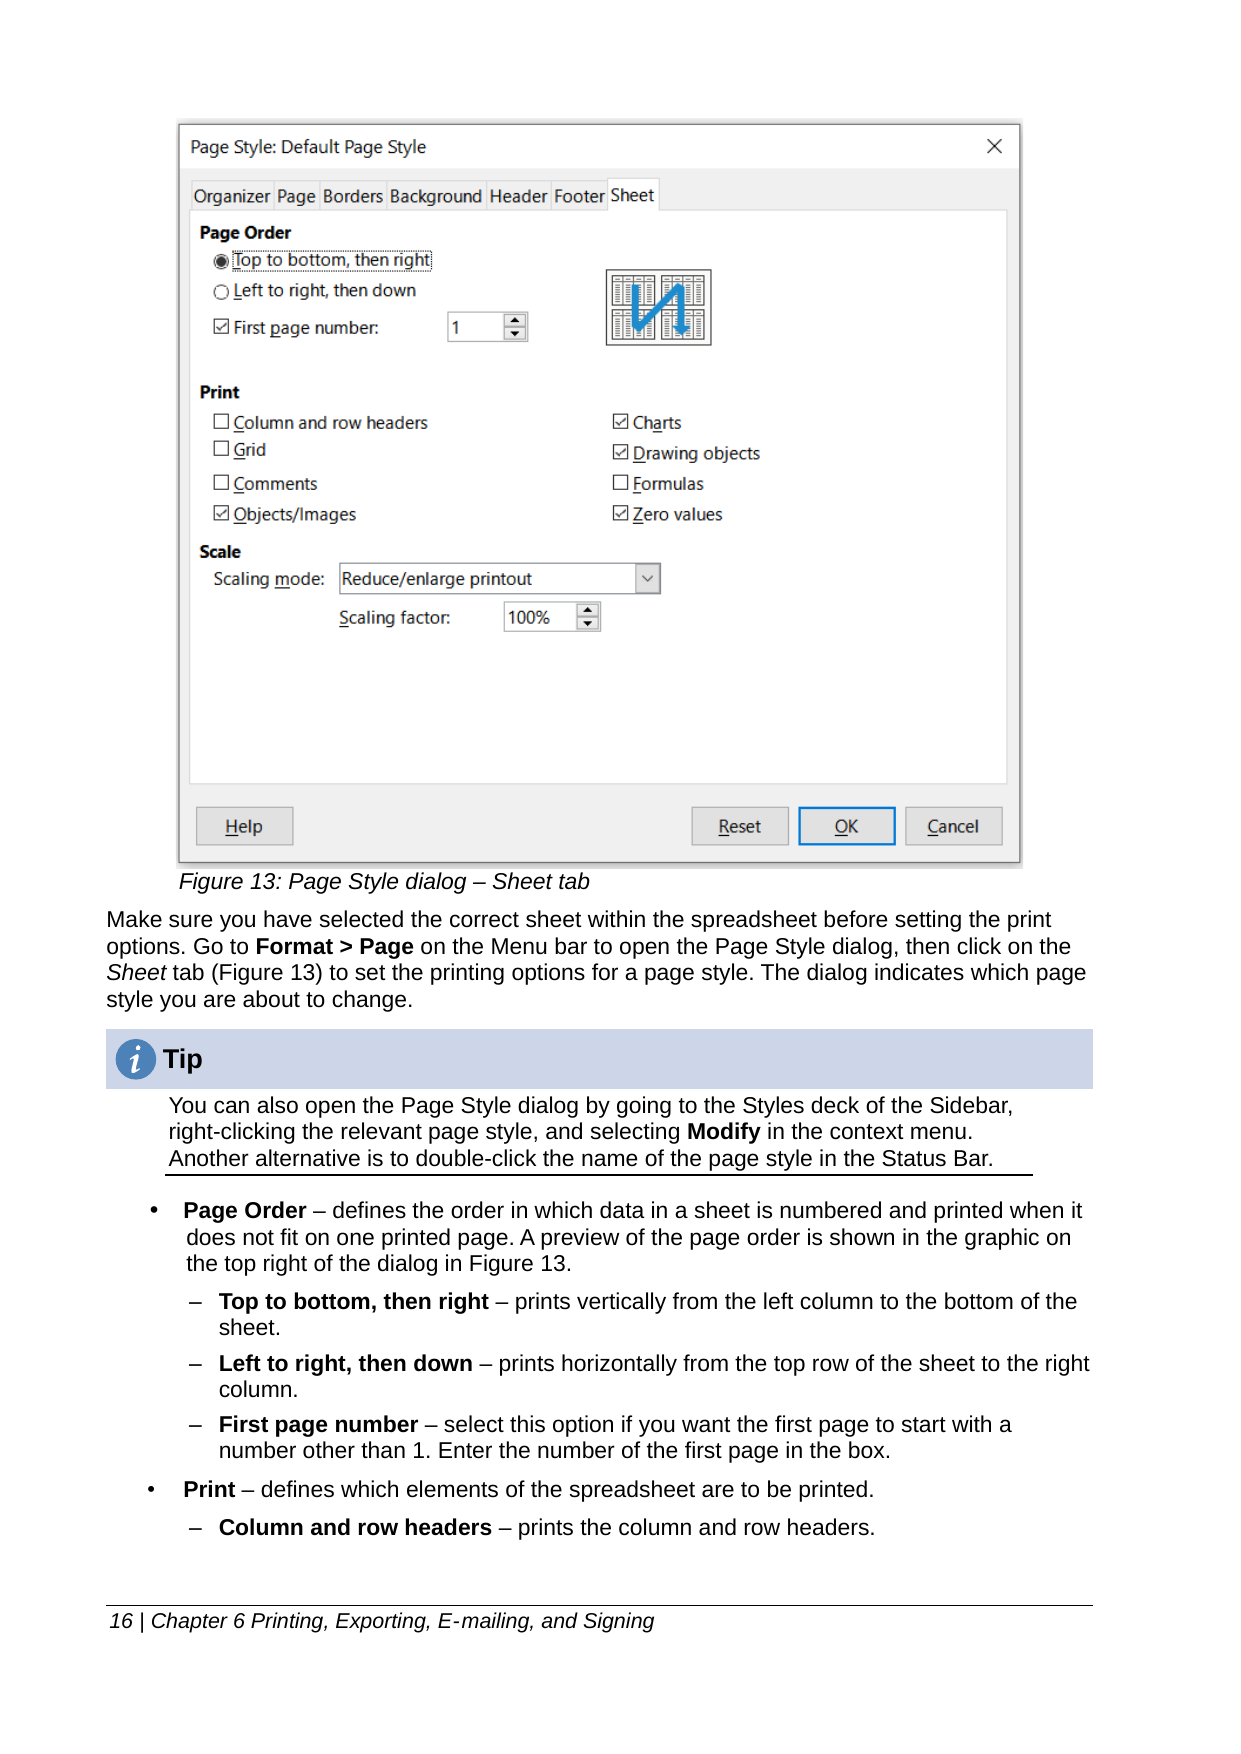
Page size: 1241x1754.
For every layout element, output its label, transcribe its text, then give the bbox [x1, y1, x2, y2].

list First page number – select this option if you want the first page to start with a number other than 1. Enter the number of the first page in the box. [189, 1411, 1093, 1464]
text You can also open the Page Style dialog by going to the Styles deck of the Sidebar, right-clicking the relevant page style, and selecting Modify in the context menu. Another alternative is to double-click the name of the page style in the Status Bar. [165, 1089, 1033, 1174]
subtitle Tip [106, 1029, 1093, 1089]
list Page Order – defines the order in which data in a sheet is numbered and printed when it does not fit on one printed page. A preview of the page order is shown in the graphic on the top right of the dialog in Figure 13. [144, 1194, 1093, 1279]
list Column and row headers – prints the column and row headers. [189, 1514, 1093, 1540]
list Print – defines which elements of the spreadsheet are to be printed. [144, 1473, 1093, 1505]
list Left to right, then down – prints horizontally from the top row of the sheet to the right column. [189, 1349, 1093, 1402]
text Make sure you have selected the correct sheet within the spreadsheet before setting the print options. Go to Format > Page on the Menu bar to open the Page Style dialog, then click on the Sheet tab (Figure 13) to set the printing options for a page style. The dialog indicates which page style you are about to change. [106, 906, 1093, 1012]
picture [175, 118, 1024, 869]
list Top to bottom, then right – prints vertically from the left column to the bottom of the sheet. [189, 1288, 1093, 1341]
text Figure 13: Page Style dialog – Sheet tab [178, 869, 1021, 894]
